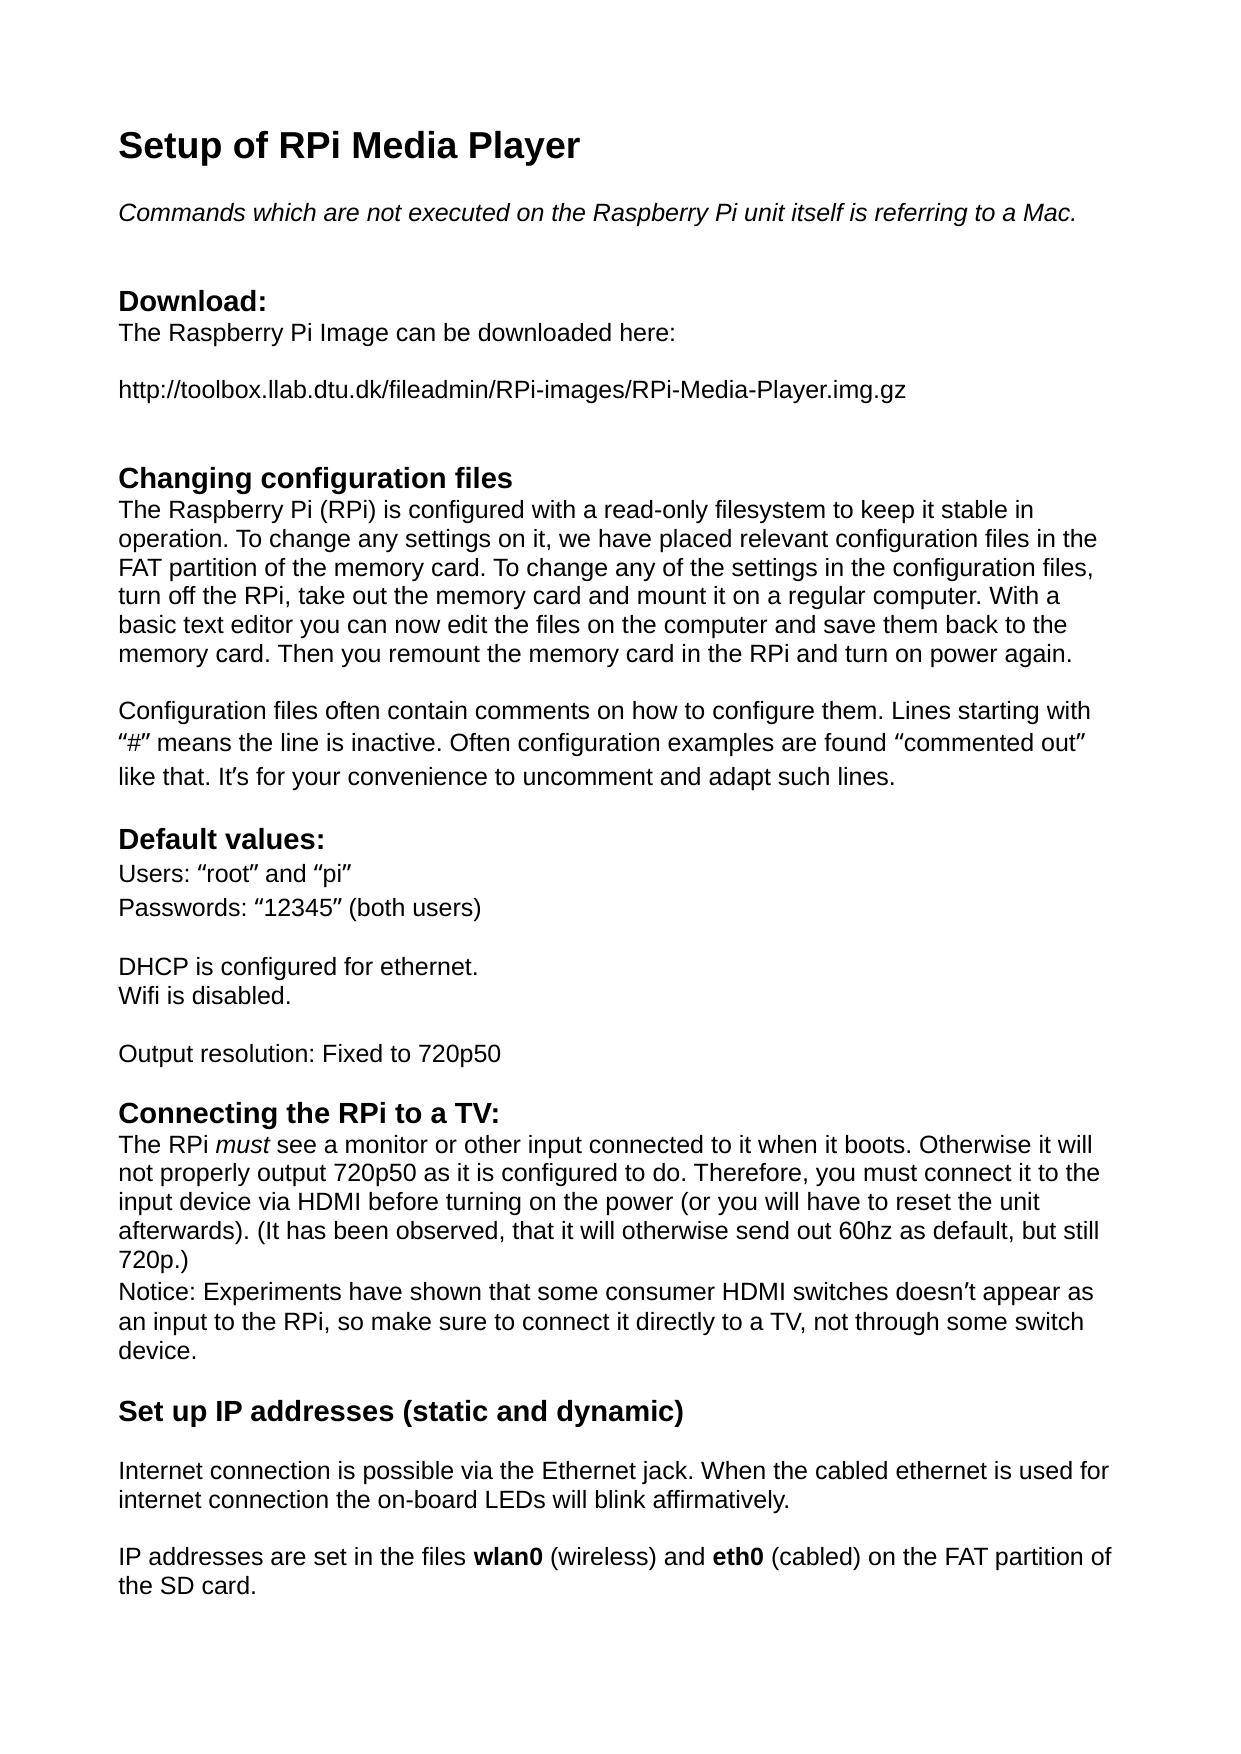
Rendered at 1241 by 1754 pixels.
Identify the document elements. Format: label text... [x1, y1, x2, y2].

text Output resolution: Fixed to 720p50 [118, 1038, 1122, 1067]
text Commands which are not executed on the Raspberry Pi unit itself is referring to a Mac. [118, 198, 1122, 227]
text Notice: Experiments have shown that some consumer HDMI switches doesn’t appear as an input to the RPi, so make sure to connect it directly to a TV, not through some switch device. [118, 1273, 1122, 1365]
text The RPi must see a monitor or other input connected to it when it boots. Otherwise it will not properly output 720p50 as it is configured to do. Therefore, you must connect it to the input device via HDMI before turning on the power (or you will have to reset the unit afterwards). (It has been observed, that it will otherwise send out 60hz as default, but still 720p.) [118, 1129, 1122, 1273]
text Passwords: “12345” (both users) [118, 889, 1122, 923]
subtitle Set up IP addresses (static and dynamic) [118, 1394, 1122, 1427]
text Wifi is disabled. [118, 981, 1122, 1010]
text Users: “root” and “pi” [118, 855, 1122, 889]
subtitle Setup of RPi Media Player [118, 118, 1122, 169]
subtitle Download: [118, 284, 1122, 318]
text http://toolbox.llab.dtu.dk/fileadmin/RPi-images/RPi-Media-Player.img.gz [118, 375, 1122, 404]
text The Raspberry Pi (RPi) is configured with a read-only filesystem to keep it stable in operation. To change any settings on it, we have placed relevant configuration files in the FAT partition of the memory card. To change any of the settings in the configuration files, turn off the RPi, take out the memory card and mount it on a regular computer. With a basic text editor you can now edit the files on the computer and save them back to the memory card. Then you remount the memory card in the RPi and turn on power again. [118, 495, 1122, 667]
subtitle Default values: [118, 822, 1122, 855]
subtitle Changing configuration files [118, 461, 1122, 495]
text The Raspberry Pi Image can be downloaded here: [118, 318, 1122, 346]
text DHCP is configured for ethernet. [118, 952, 1122, 981]
text Configuration files often contain comments on how to configure them. Lines starting with “#” means the line is inactive. Often configuration examples are found “commented out” like that. It’s for your convenience to uncomment and adapt such lines. [118, 696, 1122, 793]
text Internet connection is possible via the Ethernet jack. When the cabled ethernet is used for internet connection the on-board LEDs will blink affirmatively. [118, 1456, 1122, 1513]
text IP addresses are set in the files wlan0 (wireless) and eth0 (cabled) on the FAT partition of the SD card. [118, 1542, 1122, 1600]
subtitle Connecting the RPi to a TV: [118, 1096, 1122, 1129]
